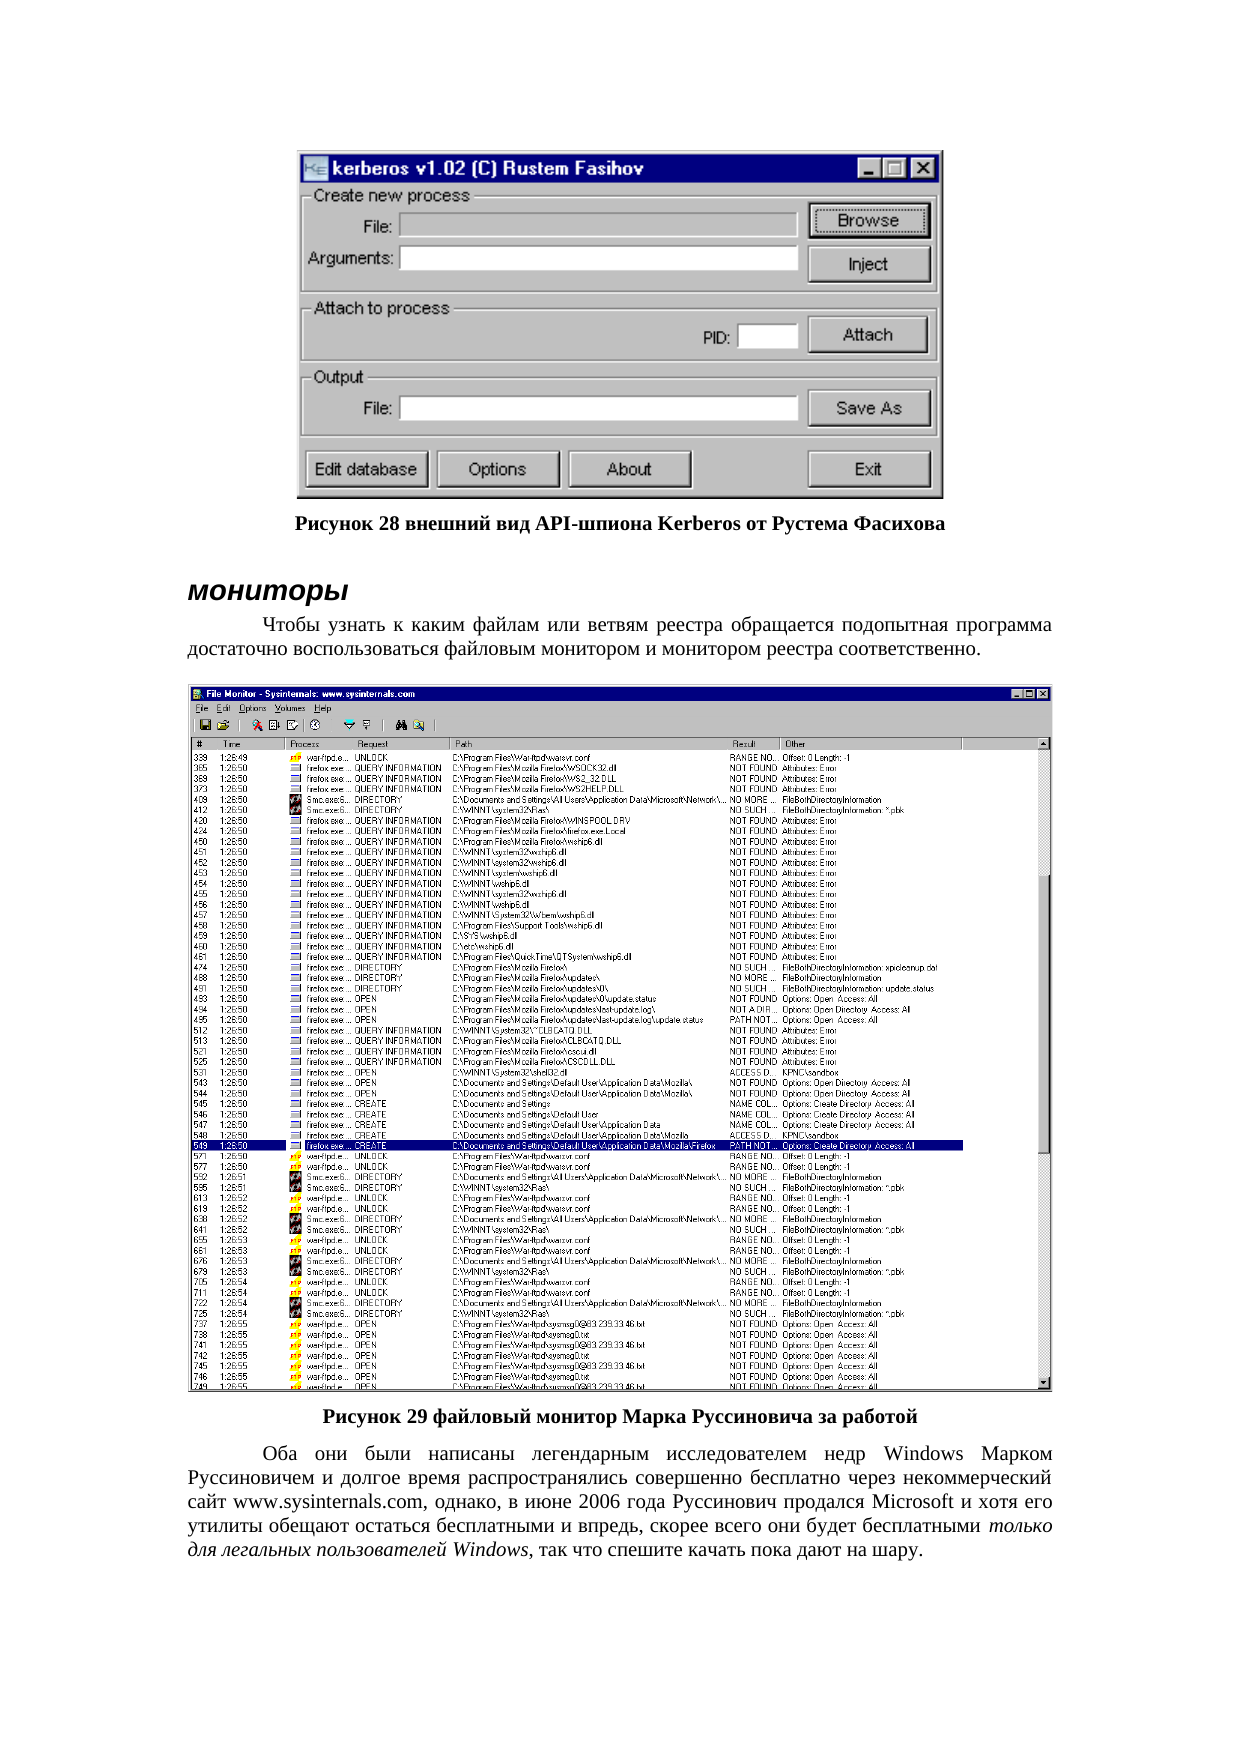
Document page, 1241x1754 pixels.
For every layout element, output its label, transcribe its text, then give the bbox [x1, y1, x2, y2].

text Рисунок 29 файловый монитор Марка Руссиновича за работой [187, 1404, 1053, 1428]
subtitle мониторы [187, 572, 1053, 606]
picture [296, 150, 944, 499]
text Рисунок 28 внешний вид API-шпиона Kerberos от Рустема Фасихова [187, 511, 1053, 535]
text Оба они были написаны легендарным исследователем недр Windows Марком Руссиновичем и долгое время распространялись совершенно бесплатно через некоммерческий сайт www.sysinternals.com, однако, в июне 2006 года Руссинович продался Microsoft и хотя его утилиты обещают остаться бесплатными и впредь, скорее всего они будет бесплатными только для легальных пользователей Windows, так что спешите качать пока дают на шару. [187, 1441, 1053, 1561]
picture [188, 684, 1053, 1392]
text Чтобы узнать к каким файлам или ветвям реестра обращается подопытная программа достаточно воспользоваться файловым монитором и монитором реестра соответственно. [187, 612, 1053, 660]
